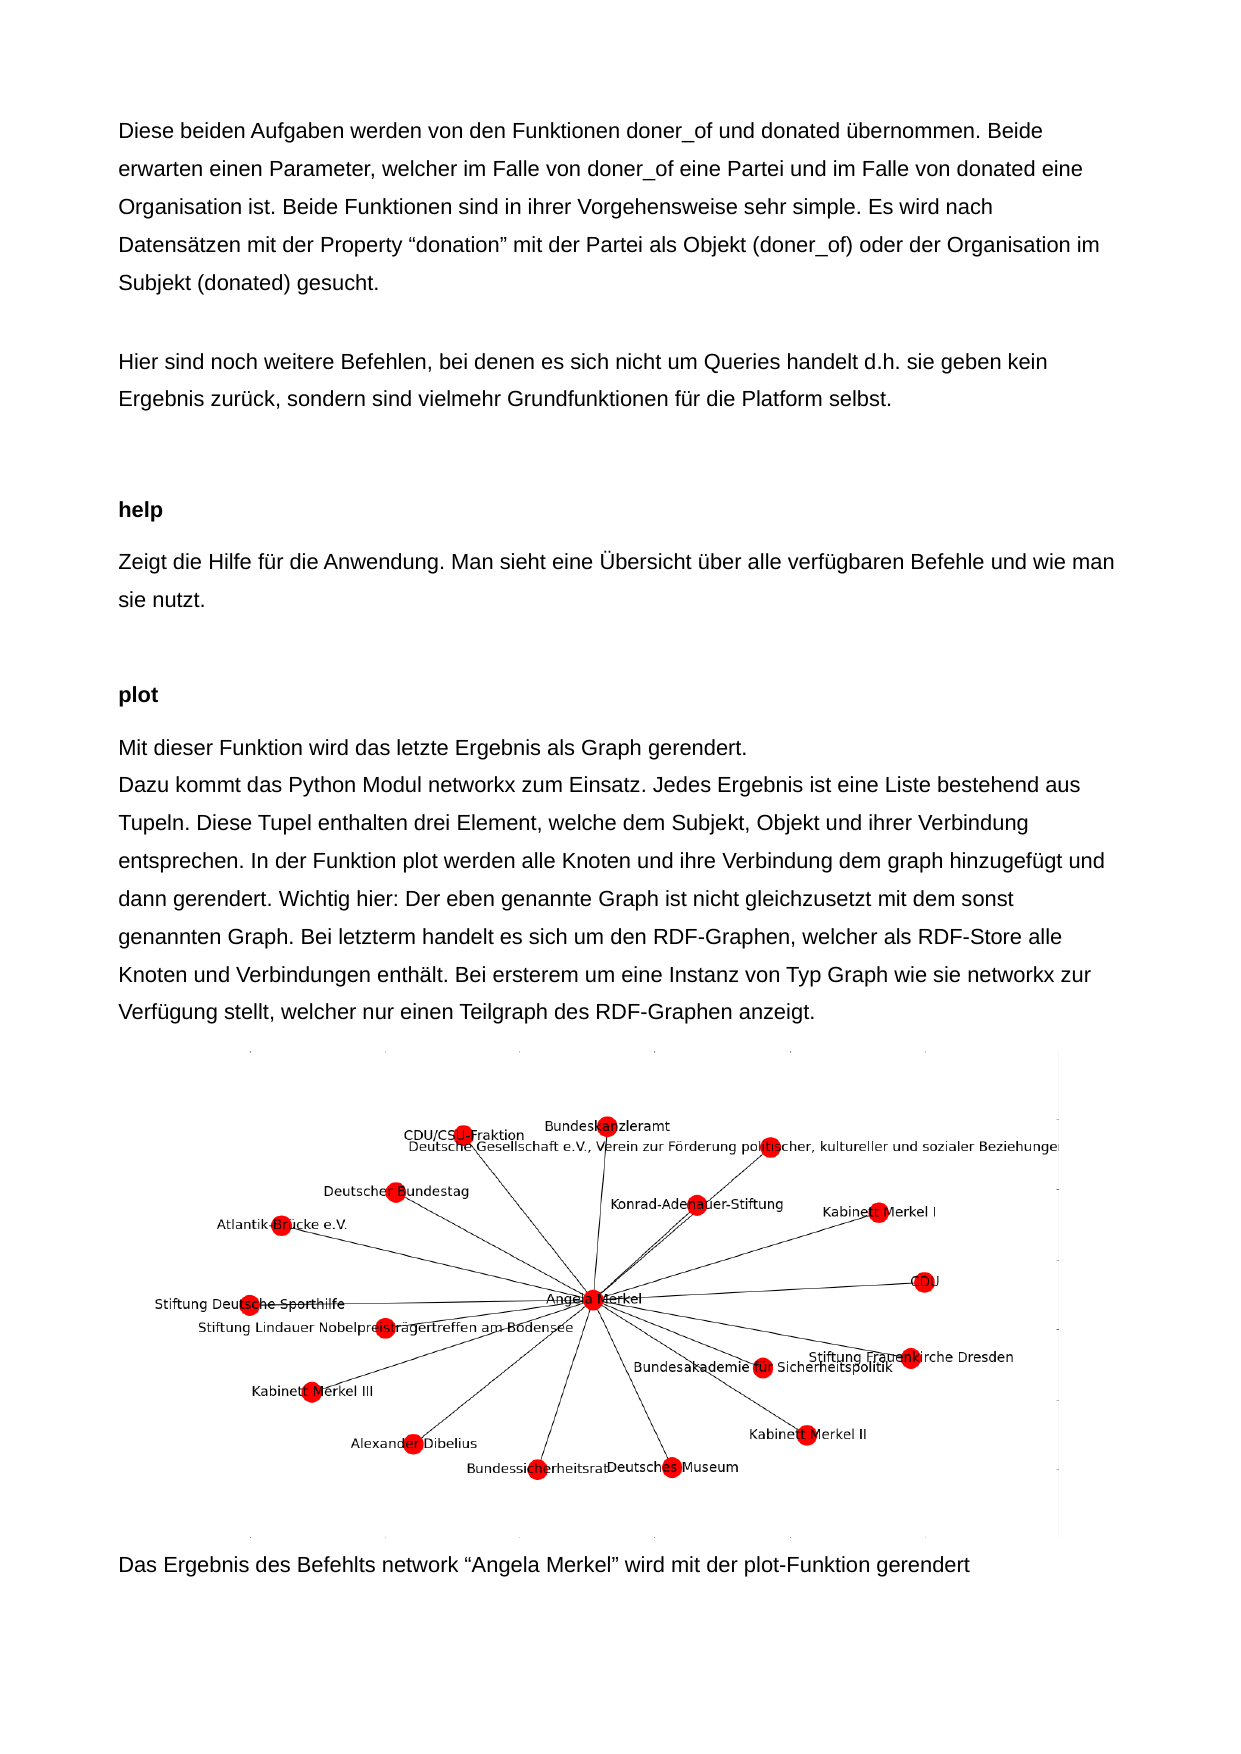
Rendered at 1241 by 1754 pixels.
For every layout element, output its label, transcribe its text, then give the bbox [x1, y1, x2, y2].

picture [118, 1051, 1059, 1538]
text Zeigt die Hilfe für die Anwendung. Man sieht eine Übersicht über alle verfügbaren Befehle und wie man sie nutzt. [118, 549, 1122, 612]
text help [118, 496, 1122, 522]
text plot [118, 682, 1122, 707]
text Diese beiden Aufgaben werden von den Funktionen doner_of und donated übernommen. Beide erwarten einen Parameter, welcher im Falle von doner_of eine Partei und im Falle von donated eine Organisation ist. Beide Funktionen sind in ihrer Vorgehensweise sehr simple. Es wird nach Datensätzen mit der Property “donation” mit der Partei als Objekt (doner_of) oder der Organisation im Subjekt (donated) gesucht. [118, 118, 1122, 294]
text Hier sind noch weitere Befehlen, bei denen es sich nicht um Queries handelt d.h. sie geben kein Ergebnis zurück, sondern sind vielmehr Grundfunktionen für die Platform selbst. [118, 307, 1122, 412]
text Das Ergebnis des Befehlts network “Angela Merkel” wird mit der plot-Funktion gerendert [118, 1552, 1122, 1577]
text Mit dieser Funktion wird das letzte Ergebnis als Graph gerendert. [118, 734, 1122, 760]
text Dazu kommt das Python Modul networkx zum Einsatz. Jedes Ergebnis ist eine Liste bestehend aus Tupeln. Diese Tupel enthalten drei Element, welche dem Subjekt, Objekt und ihrer Verbindung entsprechen. In der Funktion plot werden alle Knoten und ihre Verbindung dem graph hinzugefügt und dann gerendert. Wichtig hier: Der eben genannte Graph ist nicht gleichzusetzt mit dem sonst genannten Graph. Bei letzterm handelt es sich um den RDF-Graphen, welcher als RDF-Store alle Knoten und Verbindungen enthält. Bei ersterem um eine Instanz von Typ Graph wie sie networkx zur Verfügung stellt, welcher nur einen Teilgraph des RDF-Graphen anzeigt. [118, 772, 1122, 1024]
